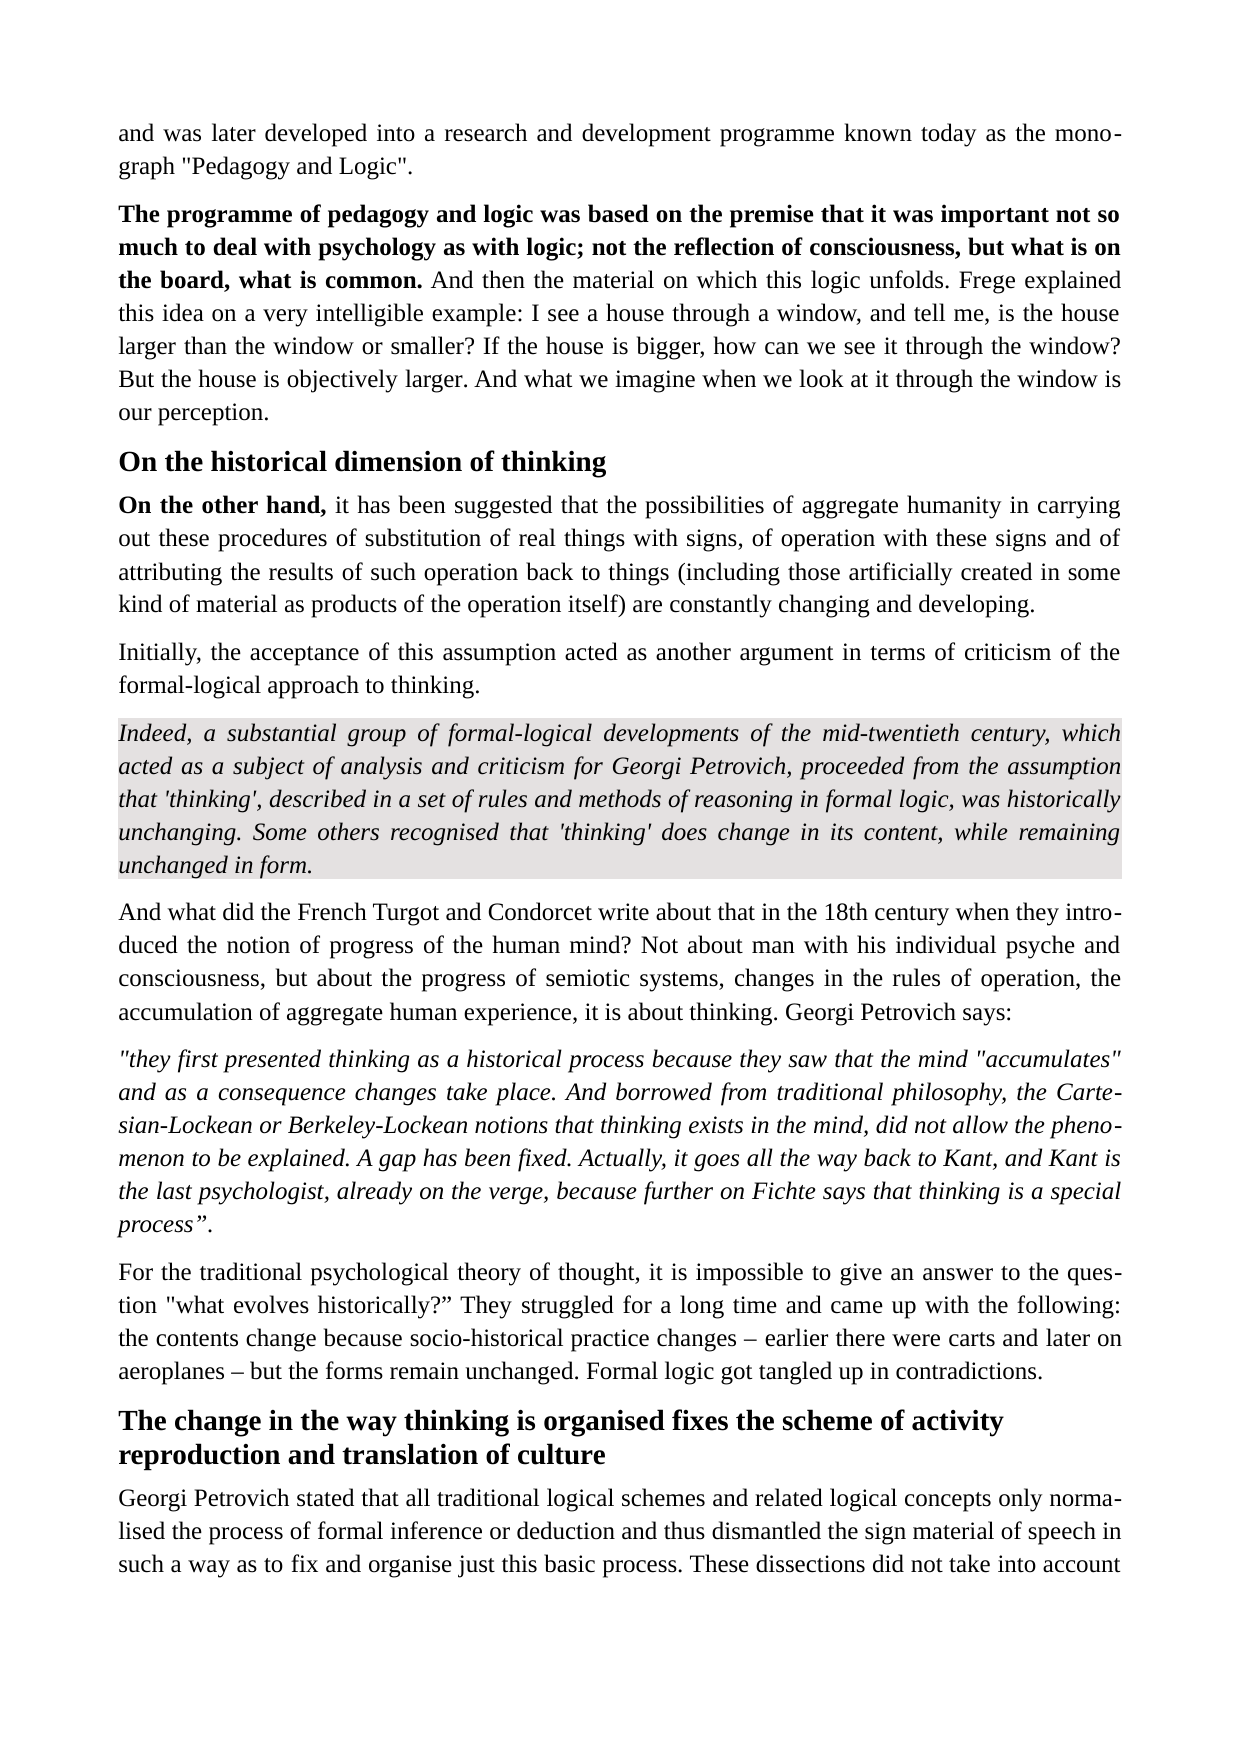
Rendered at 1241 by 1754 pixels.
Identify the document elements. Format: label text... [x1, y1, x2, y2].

text Georgi Petrovich stated that all traditional logical schemes and related logical concepts only norma­lised the process of formal inference or deduction and thus dismantled the sign material of speech in such a way as to fix and organise just this basic process. These dissections did not take into account [118, 1483, 1122, 1578]
text Indeed, a substantial group of formal-logical developments of the mid-twentieth century, which acted as a subject of analysis and criticism for Georgi Petrovich, proceeded from the assumption that 'thinking', described in a set of rules and methods of reasoning in formal logic, was historically unchanging. Some others recognised that 'thinking' does change in its content, while remaining unchanged in form. [118, 718, 1122, 879]
text For the traditional psychological theory of thought, it is impossible to give an answer to the ques­tion "what evolves historically?” They struggled for a long time and came up with the following: the contents change because socio-historical practice changes – earlier there were carts and later on aeroplanes – but the forms remain unchanged. Formal logic got tangled up in contradictions. [118, 1257, 1122, 1385]
text And what did the French Turgot and Condorcet write about that in the 18th century when they intro­duced the notion of progress of the human mind? Not about man with his individual psyche and consciousness, but about the progress of semiotic systems, changes in the rules of operation, the accumulation of aggregate human experience, it is about thinking. Georgi Petrovich says: [118, 897, 1122, 1025]
text "they first presented thinking as a historical process because they saw that the mind "accumulates" and as a consequence changes take place. And borrowed from traditional philosophy, the Carte­sian-Lockean or Berkeley-Lockean notions that thinking exists in the mind, did not allow the pheno­menon to be explained. A gap has been fixed. Actually, it goes all the way back to Kant, and Kant is the last psychologist, already on the verge, because further on Fichte says that thinking is a special process”. [118, 1044, 1122, 1238]
subtitle The change in the way thinking is organised fixes the scheme of activity reproduction and translation of culture [118, 1403, 1122, 1471]
text The programme of pedagogy and logic was based on the premise that it was important not so much to deal with psychology as with logic; not the reflection of consciousness, but what is on the board, what is common. And then the material on which this logic unfolds. Frege explained this idea on a very intelligible example: I see a house through a window, and tell me, is the house larger than the window or smaller? If the house is bigger, how can we see it through the window? But the house is objectively larger. And what we imagine when we look at it through the window is our perception. [118, 199, 1122, 426]
text and was later developed into a research and development programme known today as the mono­graph "Pedagogy and Logic". [118, 118, 1122, 180]
text Initially, the acceptance of this assumption acted as another argument in terms of criticism of the formal-logical approach to thinking. [118, 637, 1122, 699]
subtitle On the historical dimension of thinking [118, 444, 1122, 478]
text On the other hand, it has been suggested that the possibilities of aggregate humanity in carrying out these procedures of substitution of real things with signs, of operation with these signs and of attributing the results of such operation back to things (including those artificially created in some kind of material as products of the operation itself) are constantly changing and developing. [118, 491, 1122, 618]
